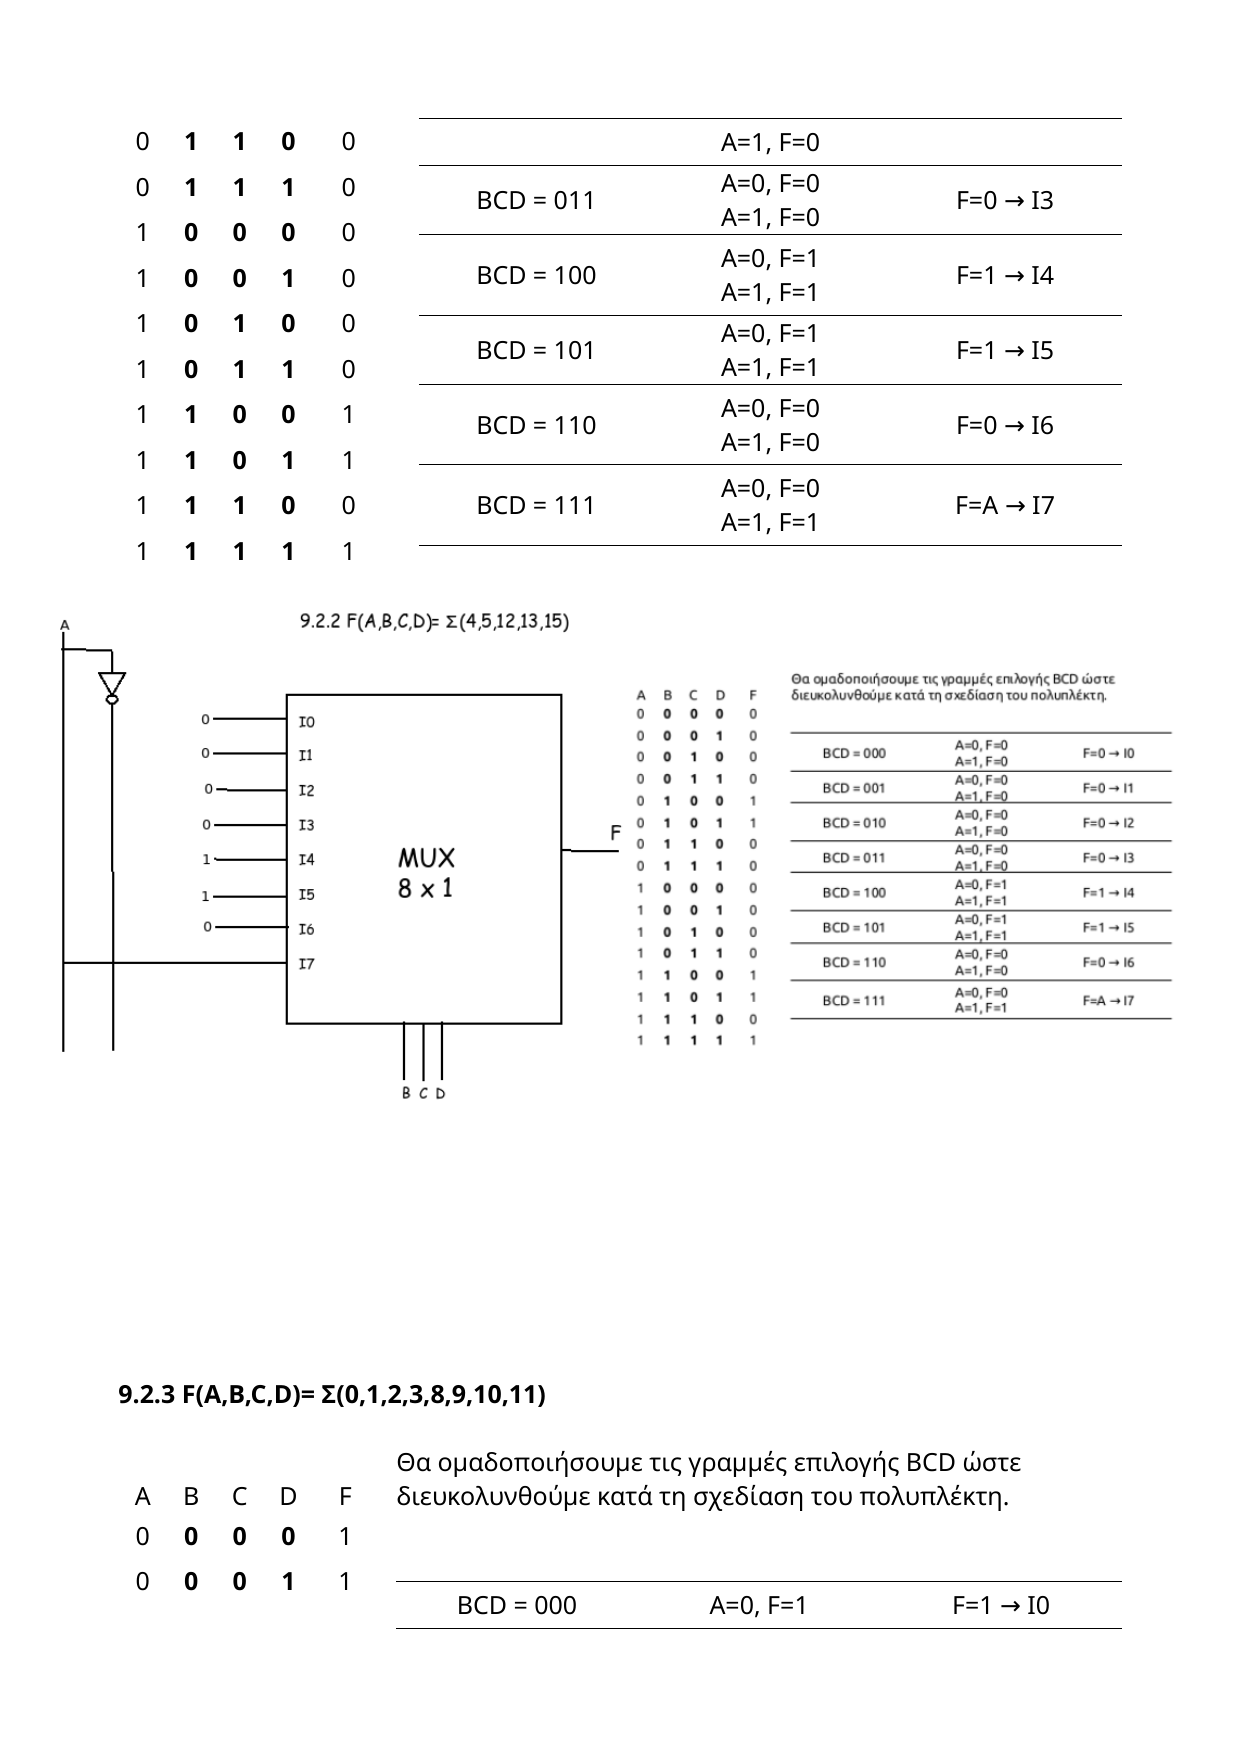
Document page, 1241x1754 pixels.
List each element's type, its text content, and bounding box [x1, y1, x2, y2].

table_cell [888, 119, 1122, 165]
table_cell 1 [167, 528, 215, 573]
table_cell 1 [215, 118, 264, 164]
table_cell 1 [264, 1558, 312, 1604]
table_cell 1 [215, 346, 264, 391]
table_cell 1 [118, 482, 167, 528]
table_cell 0 [167, 1558, 215, 1604]
table_cell BCD = 100 [419, 235, 653, 314]
table_cell BCD = 111 [419, 465, 653, 545]
table_cell 0 [313, 346, 384, 391]
table_cell 0 [167, 1513, 215, 1558]
table_cell 1 [118, 391, 167, 437]
table_header C [215, 1479, 264, 1513]
table_cell 1 [118, 346, 167, 391]
table_cell 1 [264, 346, 312, 391]
table_header F=1 → I0 [880, 1582, 1122, 1627]
table_cell A=0, F=1 A=1, F=1 [653, 316, 888, 384]
table_header D [264, 1479, 312, 1513]
table_cell F=0 → I3 [888, 166, 1122, 234]
table_cell 1 [264, 528, 312, 573]
table_cell BCD = 011 [419, 166, 653, 234]
table_cell 0 [215, 1513, 264, 1558]
table_cell 1 [167, 391, 215, 437]
table_header [118, 1445, 396, 1628]
table_cell 0 [118, 118, 167, 164]
table_cell A=0, F=1 A=1, F=1 [653, 235, 888, 314]
table_cell F=0 → I6 [888, 385, 1122, 464]
table_cell 0 [215, 1558, 264, 1604]
table_cell 0 [313, 255, 384, 300]
table_cell 0 [313, 164, 384, 209]
table_cell [419, 119, 653, 165]
table_cell 0 [118, 164, 167, 209]
table_cell 0 [215, 209, 264, 255]
table_cell 0 [313, 118, 384, 164]
table_cell A=0, F=0 A=1, F=0 [653, 166, 888, 234]
text 9.2.3 F(A,B,C,D)= Σ(0,1,2,3,8,9,10,11) [118, 1376, 1122, 1411]
table_cell 1 [313, 437, 384, 482]
table_cell 1 [215, 482, 264, 528]
table_cell 1 [118, 209, 167, 255]
table_cell 0 [167, 255, 215, 300]
table_cell 0 [167, 300, 215, 346]
table_cell 1 [313, 1513, 378, 1558]
table_cell 1 [118, 255, 167, 300]
table_cell BCD = 101 [419, 316, 653, 384]
table_cell A=0, F=0 A=1, F=0 [653, 385, 888, 464]
table_cell 0 [264, 300, 312, 346]
table_cell 0 [264, 209, 312, 255]
table_cell 0 [313, 300, 384, 346]
table_cell 1 [264, 164, 312, 209]
table_cell 0 [215, 255, 264, 300]
table_cell 1 [313, 528, 384, 573]
table_cell A=0, F=0 A=1, F=1 [653, 465, 888, 545]
table_cell A=1, F=0 [653, 119, 888, 165]
table_cell 0 [313, 209, 384, 255]
table_cell 1 [167, 118, 215, 164]
table_header Θα ομαδοποιήσουμε τις γραμμές επιλογής BCD ώστε διευκολυνθούμε κατά τη σχεδίαση του πολυπλέκτη. [396, 1445, 1122, 1581]
table_cell 1 [264, 437, 312, 482]
table_cell 1 [118, 300, 167, 346]
table_cell 0 [118, 1513, 167, 1558]
table_cell 0 [215, 437, 264, 482]
table_cell 1 [167, 437, 215, 482]
table_cell 1 [118, 437, 167, 482]
table_cell BCD = 110 [419, 385, 653, 464]
table_header F [313, 1479, 378, 1513]
table_cell 1 [167, 164, 215, 209]
table_cell 0 [264, 118, 312, 164]
table_header B [167, 1479, 215, 1513]
table_cell F=Α → I7 [888, 465, 1122, 545]
table_cell 0 [118, 1558, 167, 1604]
table_cell 0 [167, 209, 215, 255]
table_cell 1 [215, 164, 264, 209]
table_header A=0, F=1 [638, 1582, 880, 1627]
table_header [384, 118, 419, 573]
table_cell 1 [167, 482, 215, 528]
table_cell 0 [313, 482, 384, 528]
table_cell 0 [215, 391, 264, 437]
table_cell 1 [118, 528, 167, 573]
table_cell F=1 → I5 [888, 316, 1122, 384]
table_cell 1 [264, 255, 312, 300]
table_cell 0 [167, 346, 215, 391]
table_header [419, 546, 1122, 573]
table_header A [118, 1479, 167, 1513]
table_cell 1 [215, 528, 264, 573]
picture [59, 607, 1182, 1104]
table_cell 1 [215, 300, 264, 346]
table_cell 0 [264, 1513, 312, 1558]
table_cell 1 [313, 391, 384, 437]
table_header BCD = 000 [396, 1582, 638, 1627]
table_cell F=1 → I4 [888, 235, 1122, 314]
table_cell 0 [264, 482, 312, 528]
table_cell 1 [313, 1558, 378, 1604]
table_cell 0 [264, 391, 312, 437]
